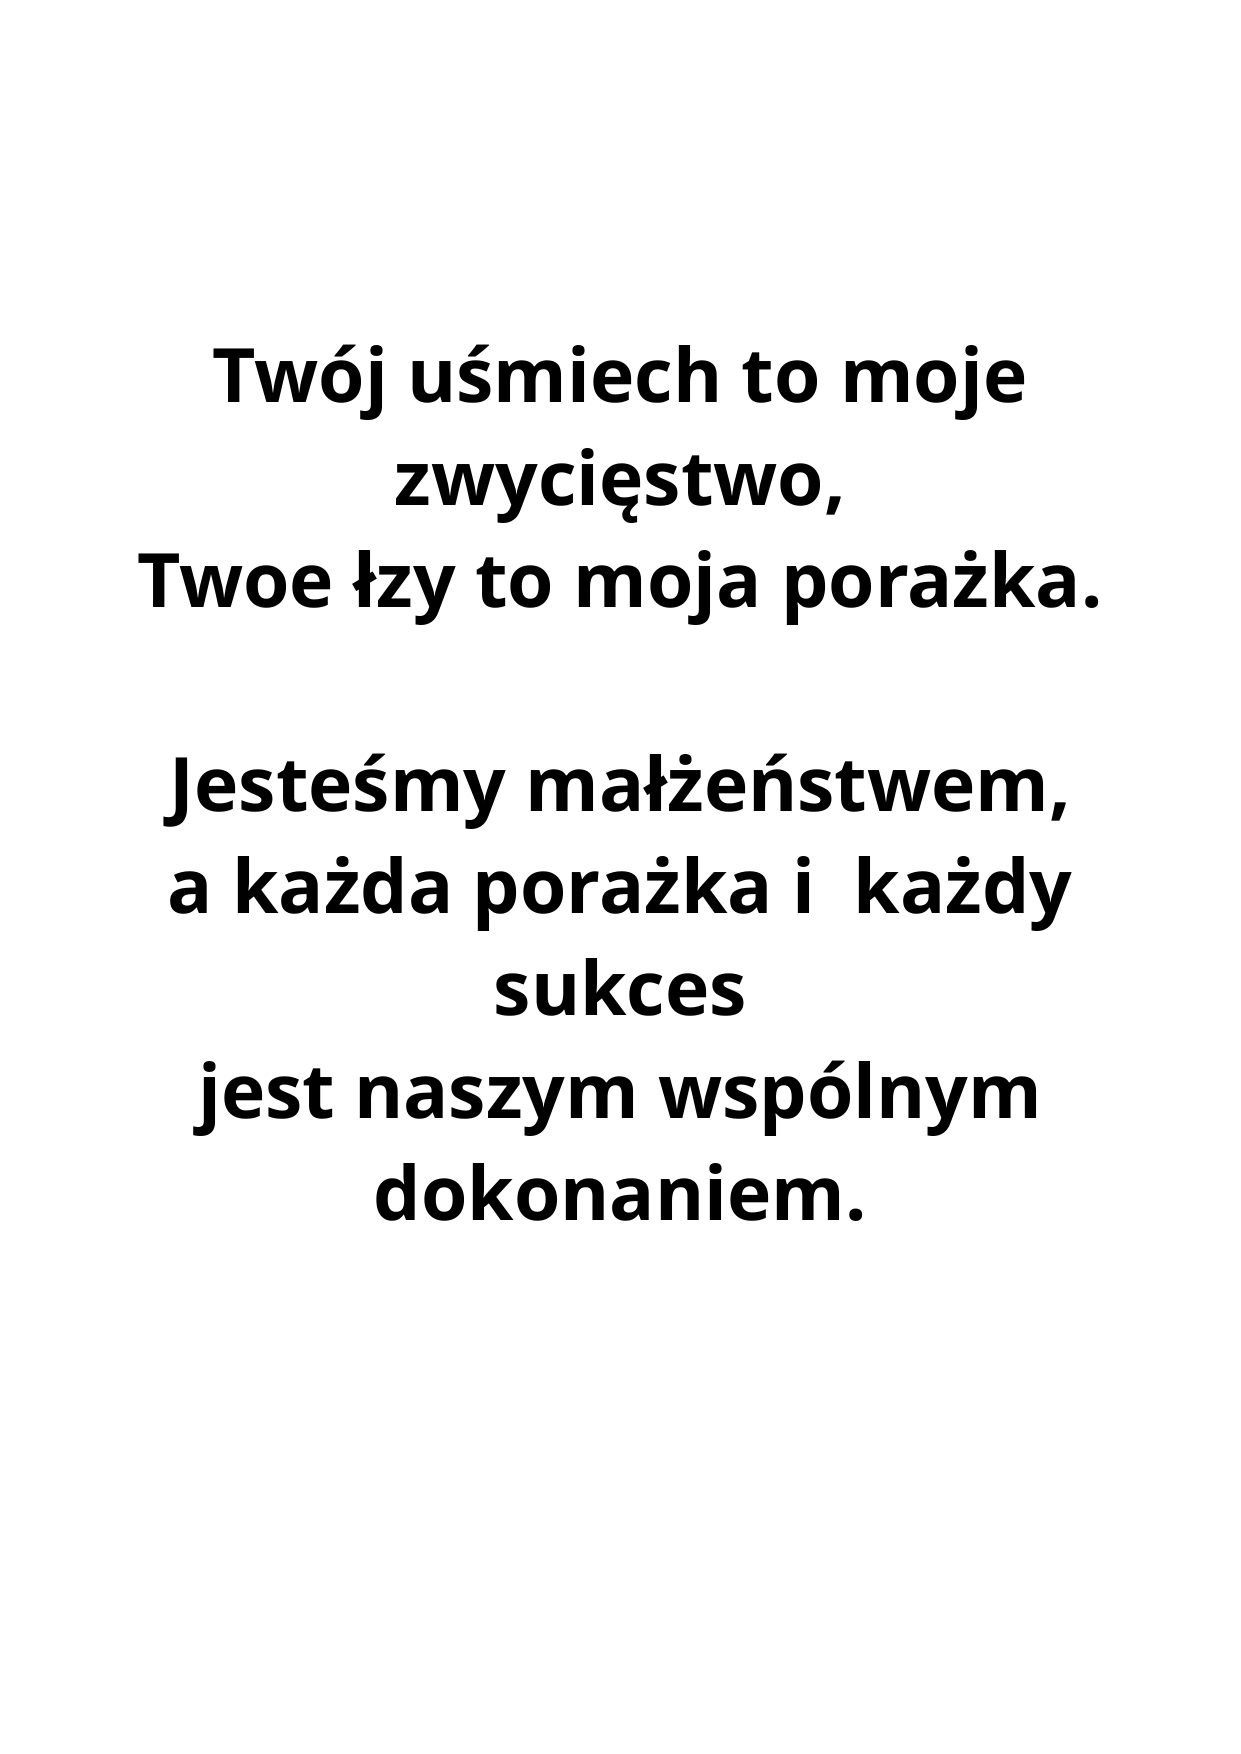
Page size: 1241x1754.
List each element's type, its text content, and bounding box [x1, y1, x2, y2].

text Twoe łzy to moja porażka. [118, 527, 1122, 629]
text a każda porażka i każdy sukces [118, 833, 1122, 1038]
text Twój uśmiech to moje zwycięstwo, [118, 322, 1122, 527]
text jest naszym wspólnym dokonaniem. [118, 1038, 1122, 1242]
text Jesteśmy małżeństwem, [118, 731, 1122, 833]
